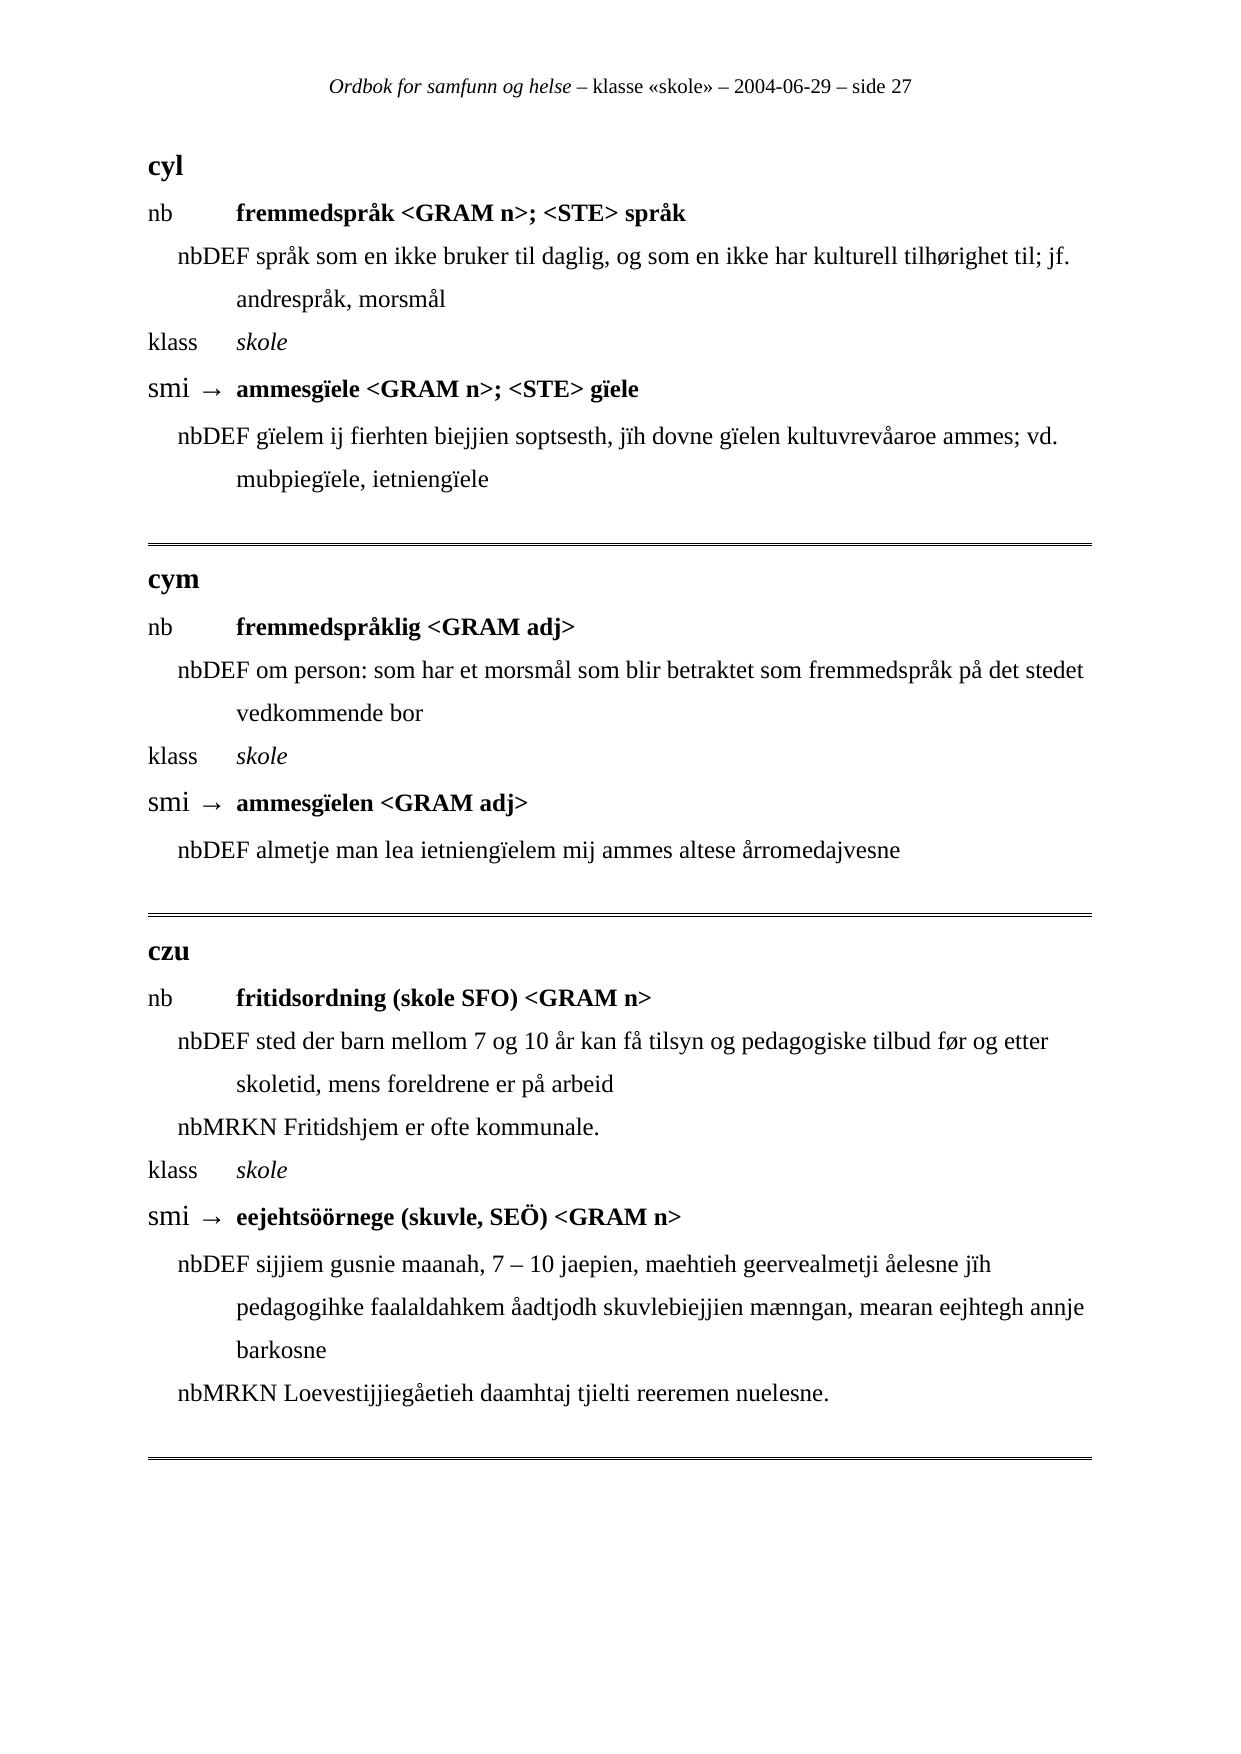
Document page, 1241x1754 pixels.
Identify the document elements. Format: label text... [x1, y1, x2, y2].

text smi → eejehtsöörnege (skuvle, SEÖ) <GRAM n> [148, 1198, 1092, 1232]
text nbDEF gïelem ij fierhten biejjien soptsesth, jïh dovne gïelen kultuvrevåaroe ammes; vd. mubpiegïele, ietniengïele [177, 421, 1092, 493]
text nbDEF almetje man lea ietniengïelem mij ammes altese årromedajvesne [177, 835, 1092, 863]
text nb fremmedspråk <GRAM n>; <STE> språk [148, 198, 1092, 227]
text nbMRKN Loevestijjiegåetieh daamhtaj tjielti reeremen nuelesne. [177, 1378, 1092, 1407]
text nbMRKN Fritidshjem er ofte kommunale. [177, 1112, 1092, 1141]
text cyl [148, 148, 1092, 181]
text smi → ammesgïele <GRAM n>; <STE> gïele [148, 370, 1092, 404]
text klass skole [148, 327, 1092, 356]
text nb fremmedspråklig <GRAM adj> [148, 612, 1092, 641]
text smi → ammesgïelen <GRAM adj> [148, 784, 1092, 818]
text klass skole [148, 741, 1092, 770]
text nbDEF språk som en ikke bruker til daglig, og som en ikke har kulturell tilhørighet til; jf. andrespråk, morsmål [177, 241, 1092, 313]
text nbDEF sijjiem gusnie maanah, 7 – 10 jaepien, maehtieh geervealmetji åelesne jïh pedagogihke faalaldahkem åadtjodh skuvlebiejjien mænngan, mearan eejhtegh annje barkosne [177, 1249, 1092, 1364]
text nb fritidsordning (skole SFO) <GRAM n> [148, 983, 1092, 1012]
text nbDEF sted der barn mellom 7 og 10 år kan få tilsyn og pedagogiske tilbud før og etter skoletid, mens foreldrene er på arbeid [177, 1026, 1092, 1098]
text nbDEF om person: som har et morsmål som blir betraktet som fremmedspråk på det stedet vedkommende bor [177, 655, 1092, 727]
text klass skole [148, 1155, 1092, 1184]
text cym [148, 562, 1092, 595]
text czu [148, 933, 1092, 966]
